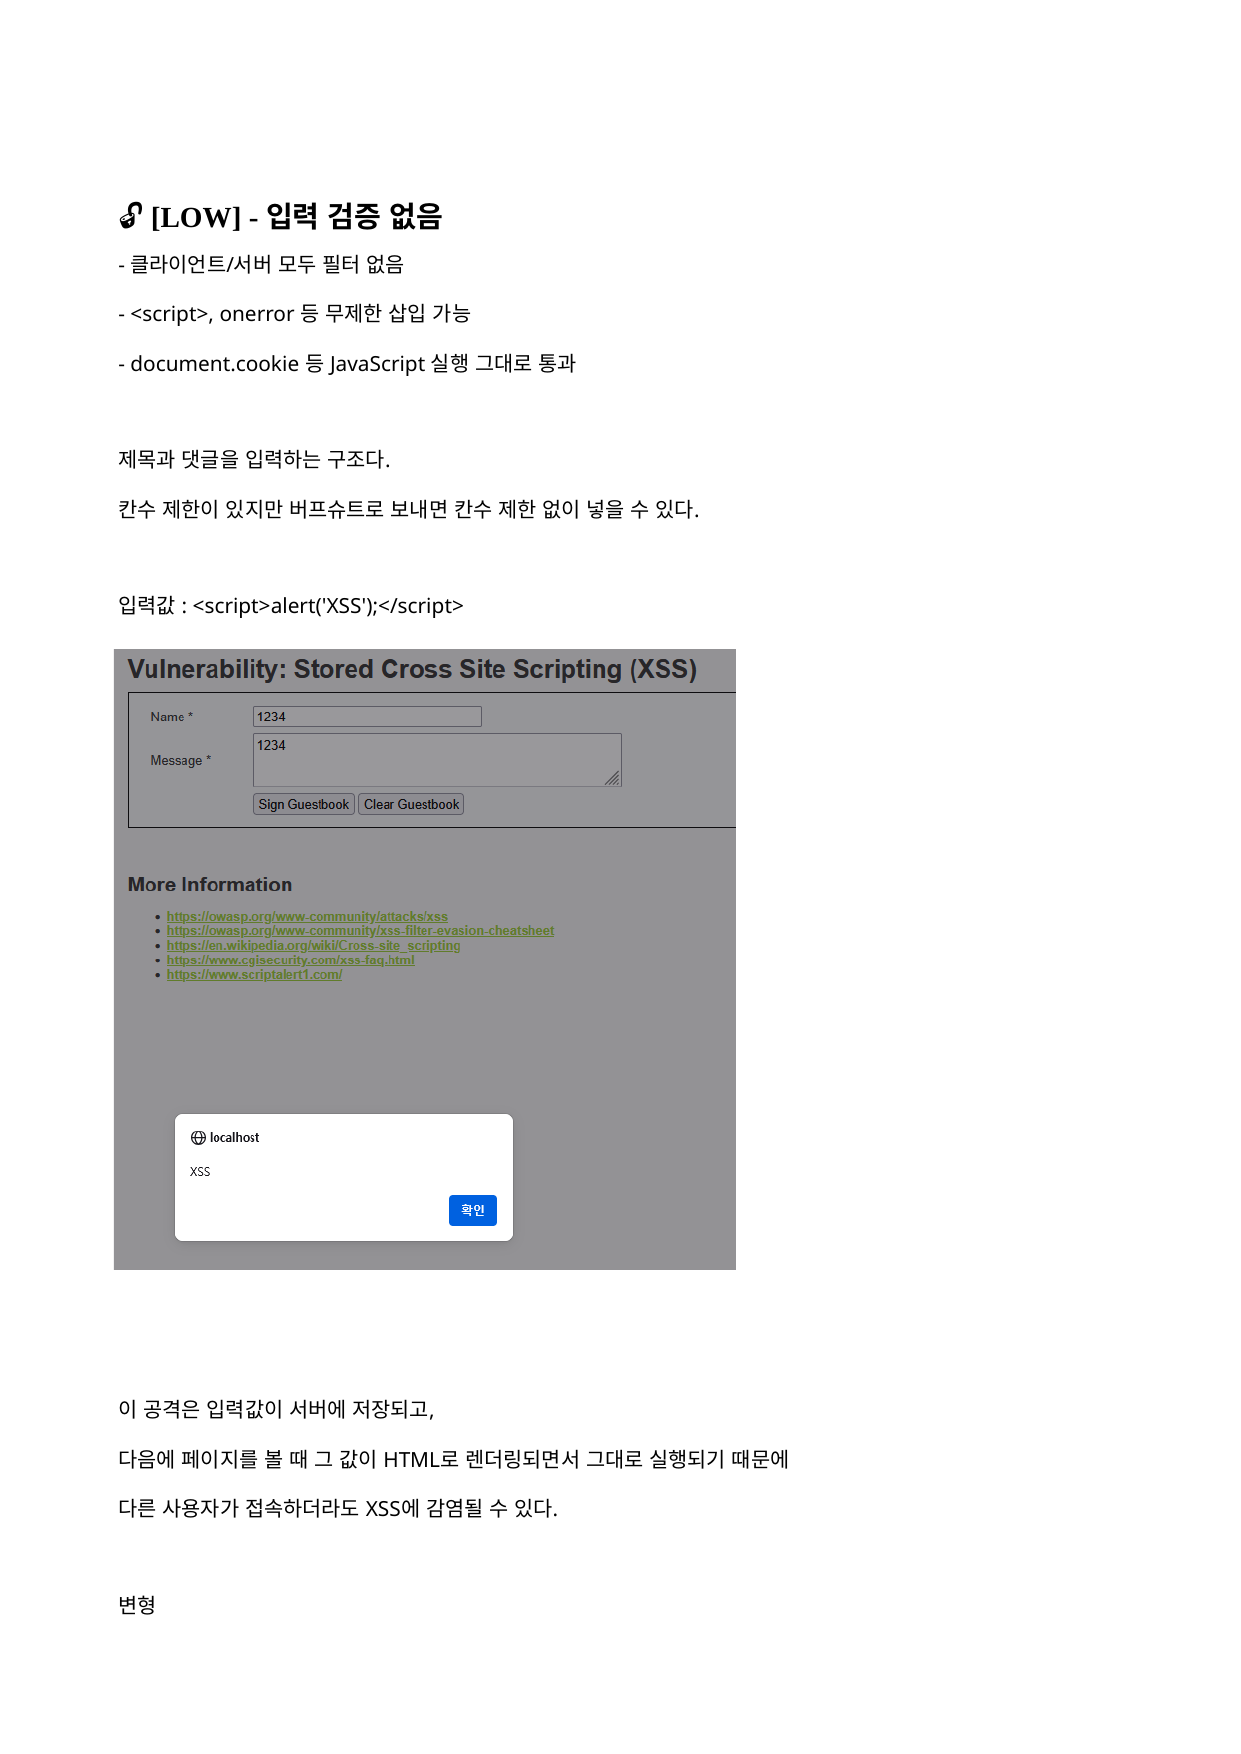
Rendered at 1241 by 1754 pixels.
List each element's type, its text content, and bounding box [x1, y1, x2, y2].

text - 클라이언트/서버 모두 필터 없음 [118, 248, 1122, 278]
text 이 공격은 입력값이 서버에 저장되고, [118, 1394, 1122, 1424]
text 제목과 댓글을 입력하는 구조다. [118, 443, 1122, 474]
text 입력값 : <script>alert('XSS');</script> [118, 589, 1122, 620]
text 칸수 제한이 있지만 버프슈트로 보내면 칸수 제한 없이 넣을 수 있다. [118, 493, 1122, 523]
text 다음에 페이지를 볼 때 그 값이 HTML로 렌더링되면서 그대로 실행되기 때문에 [118, 1443, 1122, 1473]
subtitle 🔓 [LOW] - 입력 검증 없음 [118, 193, 1122, 236]
text - <script>, onerror 등 무제한 삽입 가능 [118, 297, 1122, 328]
text - document.cookie 등 JavaScript 실행 그대로 통과 [118, 347, 1122, 377]
text 다른 사용자가 접속하더라도 XSS에 감염될 수 있다. [118, 1492, 1122, 1523]
text 변형 [118, 1589, 1122, 1619]
picture [113, 649, 736, 1270]
